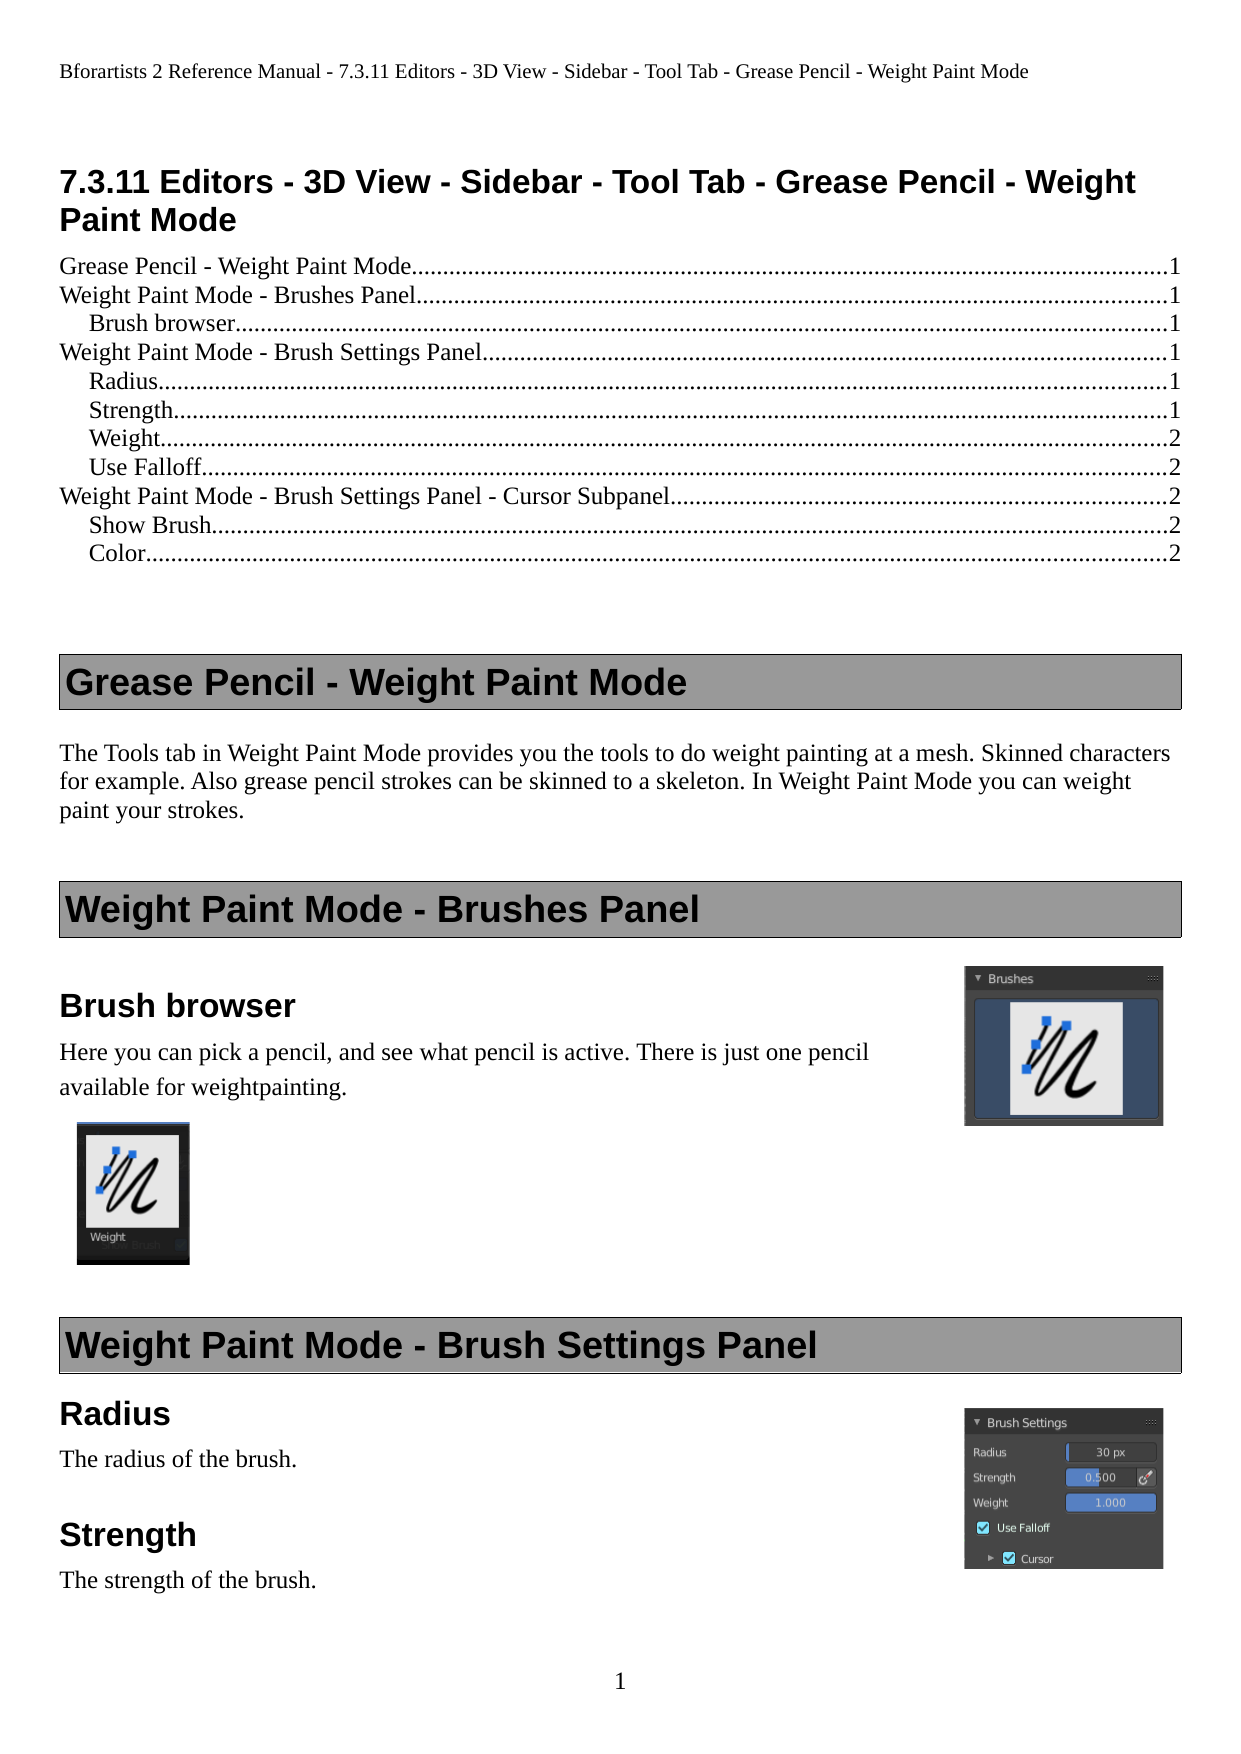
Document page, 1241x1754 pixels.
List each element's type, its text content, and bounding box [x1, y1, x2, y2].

text Weight Paint Mode - Brushes Panel 1 [59, 280, 1181, 308]
text Color 2 [88, 538, 1181, 567]
text The strength of the brush. [59, 1566, 1181, 1594]
subtitle Brush browser [59, 986, 964, 1025]
text The radius of the brush. [59, 1444, 964, 1473]
subtitle 7.3.11 Editors - 3D View - Sidebar - Tool Tab - Grease Pencil - Weight Paint Mode [59, 162, 1181, 238]
table_header Grease Pencil - Weight Paint Mode [60, 655, 1181, 709]
picture [964, 966, 1164, 1126]
text The Tools tab in Weight Paint Mode provides you the tools to do weight painting at a mesh. Skinned characters for example. Also grease pencil strokes can be skinned to a skeleton. In Weight Paint Mode you can weight paint your strokes. [59, 738, 1181, 824]
text Weight Paint Mode - Brush Settings Panel 1 [59, 337, 1181, 366]
subtitle [1164, 986, 1181, 1025]
text Here you can pick a pencil, and see what pencil is active. There is just one pencil available for weightpainting. [59, 1037, 964, 1101]
subtitle Strength [59, 1514, 964, 1553]
table_header Weight Paint Mode - Brushes Panel [60, 882, 1181, 937]
subtitle Radius [59, 1393, 1181, 1432]
text [1164, 1444, 1181, 1473]
picture [964, 1408, 1164, 1569]
picture [76, 1122, 190, 1265]
text Use Falloff 2 [88, 452, 1181, 481]
text Show Brush 2 [88, 510, 1181, 538]
text Radius 1 [88, 366, 1181, 395]
text Weight 2 [88, 423, 1181, 452]
subtitle [1164, 1514, 1181, 1553]
text Weight Paint Mode - Brush Settings Panel - Cursor Subpanel 2 [59, 481, 1181, 510]
text Grease Pencil - Weight Paint Mode 1 [59, 251, 1181, 280]
text Strength 1 [88, 395, 1181, 423]
table_header Weight Paint Mode - Brush Settings Panel [60, 1318, 1181, 1372]
text Brush browser 1 [88, 308, 1181, 337]
